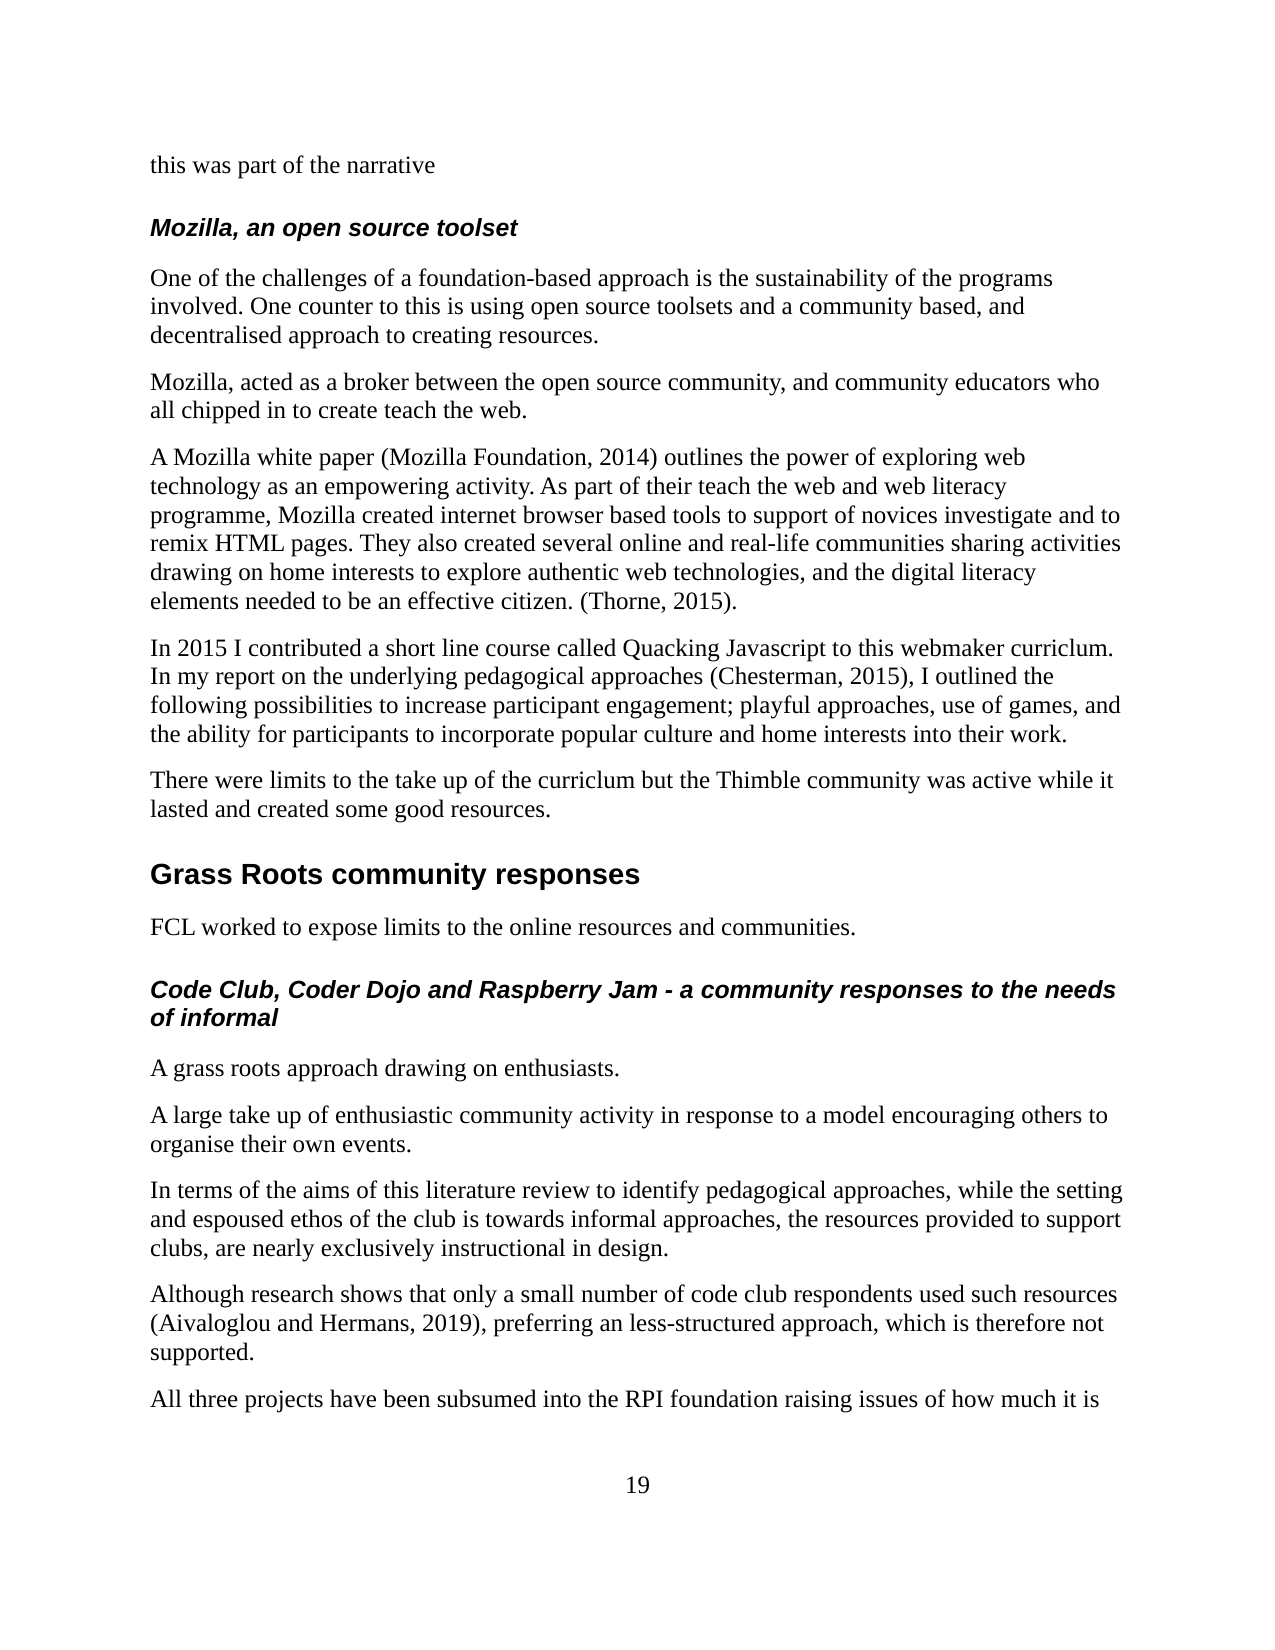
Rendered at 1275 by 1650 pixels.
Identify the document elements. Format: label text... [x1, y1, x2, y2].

text All three projects have been subsumed into the RPI foundation raising issues of how much it is [150, 1384, 1125, 1412]
text A Mozilla white paper (Mozilla Foundation, 2014) outlines the power of exploring web technology as an empowering activity. As part of their teach the web and web literacy programme, Mozilla created internet browser based tools to support of novices investigate and to remix HTML pages. They also created several online and real-life communities sharing activities drawing on home interests to explore authentic web technologies, and the digital literacy elements needed to be an effective citizen. (Thorne, 2015). [150, 442, 1125, 615]
text There were limits to the take up of the curriclum but the Thimble community was active while it lasted and created some good resources. [150, 766, 1125, 823]
text In 2015 I contributed a short line course called Quacking Javascript to this webmaker curriclum. In my report on the underlying pedagogical approaches (Chesterman, 2015), I outlined the following possibilities to increase participant engagement; playful approaches, use of games, and the ability for participants to incorporate popular culture and home interests into their work. [150, 633, 1125, 748]
subtitle Grass Roots community responses [150, 857, 1125, 891]
subtitle Mozilla, an open source toolset [150, 213, 1125, 241]
text this was part of the narrative [150, 150, 1125, 179]
text Mozilla, acted as a broker between the open source community, and community educators who all chipped in to create teach the web. [150, 367, 1125, 424]
subtitle Code Club, Coder Dojo and Raspberry Jam - a community responses to the needs of informal [150, 975, 1125, 1032]
text A grass roots approach drawing on enthusiasts. [150, 1053, 1125, 1082]
text FCL worked to expose limits to the online resources and communities. [150, 912, 1125, 941]
text In terms of the aims of this literature review to identify pedagogical approaches, while the setting and espoused ethos of the club is towards informal approaches, the resources provided to support clubs, are nearly exclusively instructional in design. [150, 1175, 1125, 1262]
text One of the challenges of a foundation-based approach is the sustainability of the programs involved. One counter to this is using open source toolsets and a community based, and decentralised approach to creating resources. [150, 263, 1125, 349]
text A large take up of enthusiastic community activity in response to a model encouraging others to organise their own events. [150, 1100, 1125, 1157]
text Although research shows that only a small number of code club respondents used such resources (Aivaloglou and Hermans, 2019), preferring an less-structured approach, which is therefore not supported. [150, 1279, 1125, 1366]
